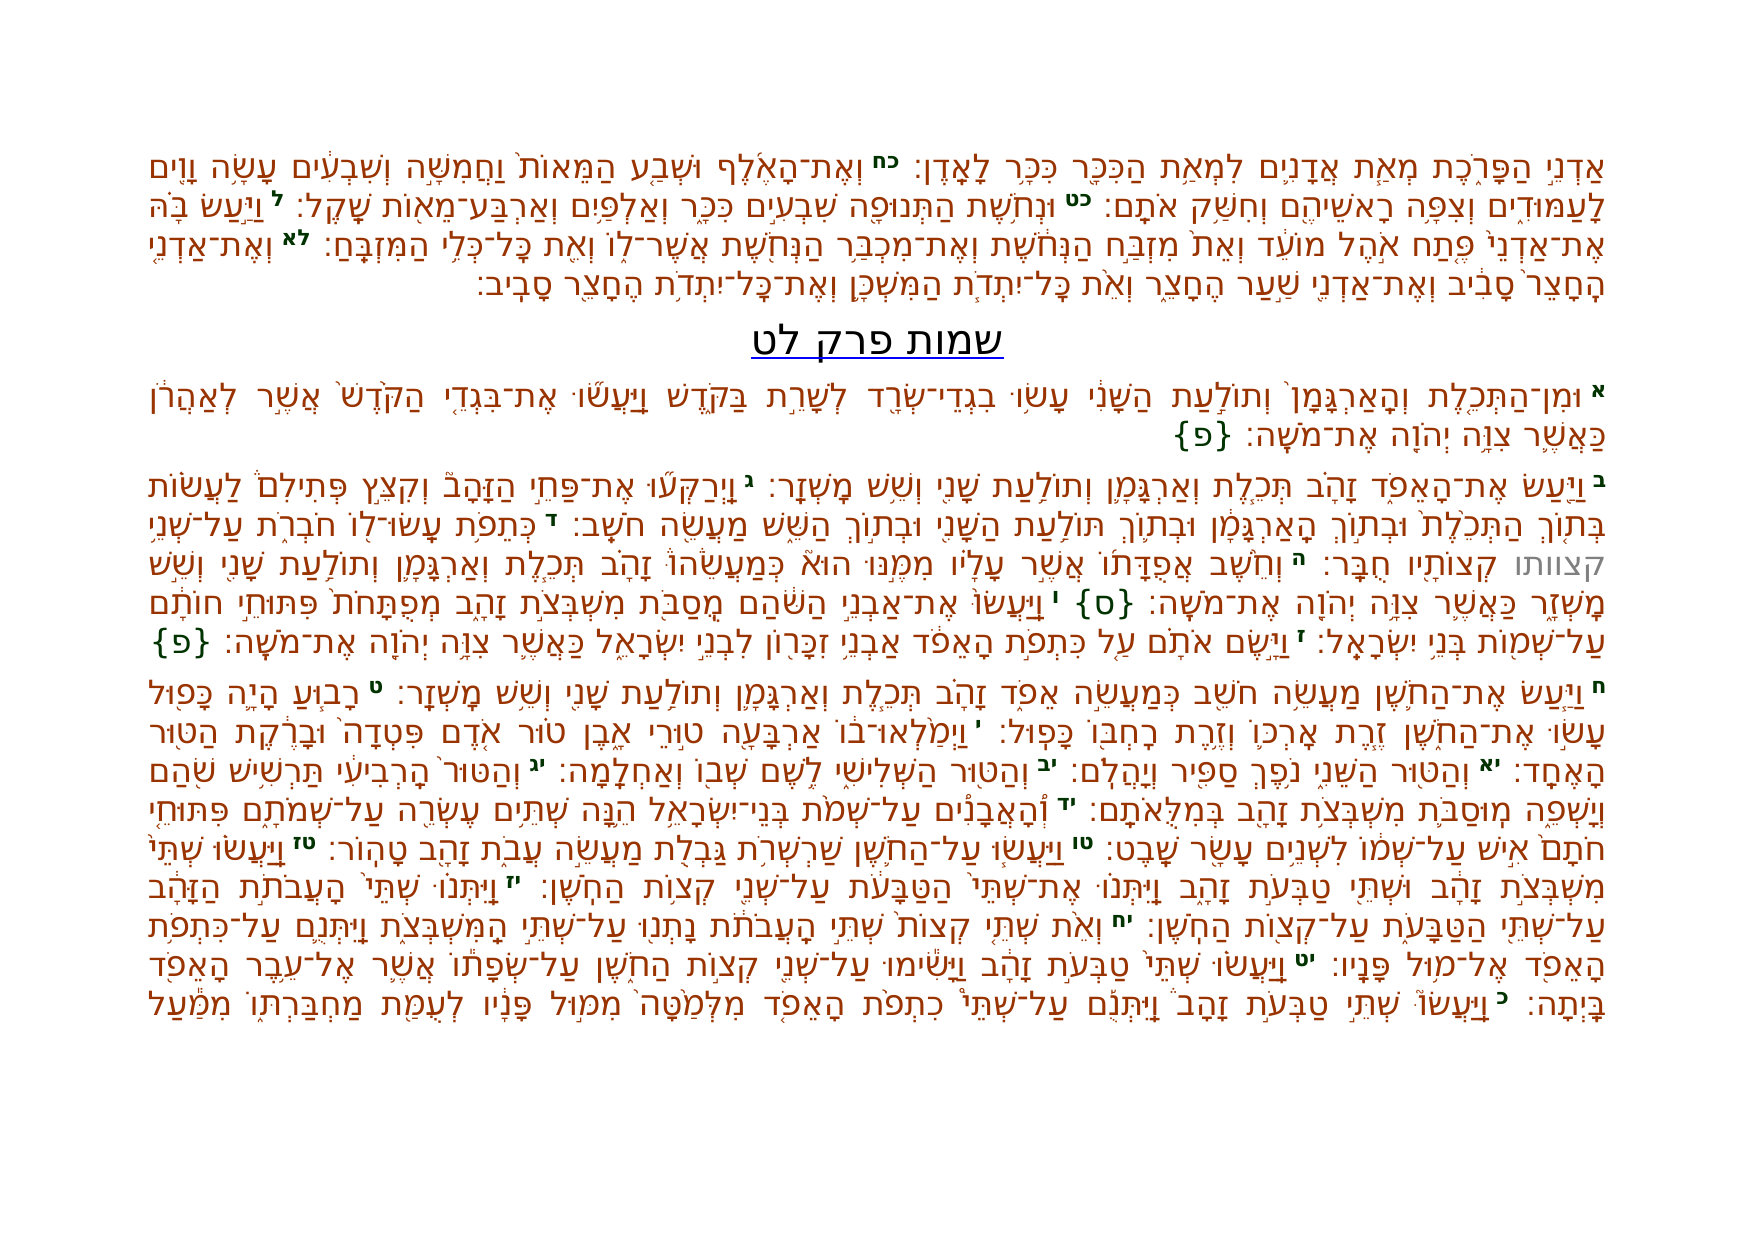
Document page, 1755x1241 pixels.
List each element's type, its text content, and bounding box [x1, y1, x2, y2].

text שמות פרק לט [148, 316, 1606, 364]
text א וּמִן־הַתְּכֵ֤לֶת וְהָֽאַרְגָּמָן֙ וְתוֹלַ֣עַת הַשָּׁנִ֔י עָשׂ֥וּ בִגְדֵי־שְׂרָ֖ד לְשָׁרֵ֣ת בַּקֹּ֑דֶשׁ וַֽיַּעֲשׂ֞וּ אֶת־בִּגְדֵ֤י הַקֹּ֙דֶשׁ֙ אֲשֶׁ֣ר לְאַהֲרֹ֔ן כַּאֲשֶׁ֛ר צִוָּ֥ה יְהֹוָ֖ה אֶת־מֹשֶֽׁה׃ {פ} [148, 377, 1606, 454]
text אַדְנֵ֣י הַפָּרֹ֑כֶת מְאַ֧ת אֲדָנִ֛ים לִמְאַ֥ת הַכִּכָּ֖ר כִּכָּ֥ר לָאָֽדֶן׃ כח וְאֶת־הָאֶ֜לֶף וּשְׁבַ֤ע הַמֵּאוֹת֙ וַחֲמִשָּׁ֣ה וְשִׁבְעִ֔ים עָשָׂ֥ה וָוִ֖ים לָעַמּוּדִ֑ים וְצִפָּ֥ה רָאשֵׁיהֶ֖ם וְחִשַּׁ֥ק אֹתָֽם׃ כט וּנְחֹ֥שֶׁת הַתְּנוּפָ֖ה שִׁבְעִ֣ים כִּכָּ֑ר וְאַלְפַּ֥יִם וְאַרְבַּע־מֵא֖וֹת שָֽׁקֶל׃ ל וַיַּ֣עַשׂ בָּ֗הּ אֶת־אַדְנֵי֙ פֶּ֚תַח אֹ֣הֶל מוֹעֵ֔ד וְאֵת֙ מִזְבַּ֣ח הַנְּחֹ֔שֶׁת וְאֶת־מִכְבַּ֥ר הַנְּחֹ֖שֶׁת אֲשֶׁר־ל֑וֹ וְאֵ֖ת כׇּל־כְּלֵ֥י הַמִּזְבֵּֽחַ׃ לא וְאֶת־אַדְנֵ֤י הֶֽחָצֵר֙ סָבִ֔יב וְאֶת־אַדְנֵ֖י שַׁ֣עַר הֶחָצֵ֑ר וְאֵ֨ת כׇּל־יִתְדֹ֧ת הַמִּשְׁכָּ֛ן וְאֶת־כׇּל־יִתְדֹ֥ת הֶחָצֵ֖ר סָבִֽיב׃ [148, 148, 1606, 303]
text ח וַיַּ֧עַשׂ אֶת־הַחֹ֛שֶׁן מַעֲשֵׂ֥ה חֹשֵׁ֖ב כְּמַעֲשֵׂ֣ה אֵפֹ֑ד זָהָ֗ב תְּכֵ֧לֶת וְאַרְגָּמָ֛ן וְתוֹלַ֥עַת שָׁנִ֖י וְשֵׁ֥שׁ מׇשְׁזָֽר׃ ט רָב֧וּעַ הָיָ֛ה כָּפ֖וּל עָשׂ֣וּ אֶת־הַחֹ֑שֶׁן זֶ֧רֶת אׇרְכּ֛וֹ וְזֶ֥רֶת רׇחְבּ֖וֹ כָּפֽוּל׃ י וַיְמַ֨לְאוּ־ב֔וֹ אַרְבָּעָ֖ה ט֣וּרֵי אָ֑בֶן ט֗וּר אֹ֤דֶם פִּטְדָה֙ וּבָרֶ֔קֶת הַטּ֖וּר הָאֶחָֽד׃ יא וְהַטּ֖וּר הַשֵּׁנִ֑י נֹ֥פֶךְ סַפִּ֖יר וְיָהֲלֹֽם׃ יב וְהַטּ֖וּר הַשְּׁלִישִׁ֑י לֶ֥שֶׁם שְׁב֖וֹ וְאַחְלָֽמָה׃ יג וְהַטּוּר֙ הָֽרְבִיעִ֔י תַּרְשִׁ֥ישׁ שֹׁ֖הַם וְיָשְׁפֵ֑ה מֽוּסַבֹּ֛ת מִשְׁבְּצֹ֥ת זָהָ֖ב בְּמִלֻּאֹתָֽם׃ יד וְ֠הָאֲבָנִ֠ים עַל־שְׁמֹ֨ת בְּנֵי־יִשְׂרָאֵ֥ל הֵ֛נָּה שְׁתֵּ֥ים עֶשְׂרֵ֖ה עַל־שְׁמֹתָ֑ם פִּתּוּחֵ֤י חֹתָם֙ אִ֣ישׁ עַל־שְׁמ֔וֹ לִשְׁנֵ֥ים עָשָׂ֖ר שָֽׁבֶט׃ טו וַיַּעֲשׂ֧וּ עַל־הַחֹ֛שֶׁן שַׁרְשְׁרֹ֥ת גַּבְלֻ֖ת מַעֲשֵׂ֣ה עֲבֹ֑ת זָהָ֖ב טָהֽוֹר׃ טז וַֽיַּעֲשׂ֗וּ שְׁתֵּי֙ מִשְׁבְּצֹ֣ת זָהָ֔ב וּשְׁתֵּ֖י טַבְּעֹ֣ת זָהָ֑ב וַֽיִּתְּנ֗וּ אֶת־שְׁתֵּי֙ הַטַּבָּעֹ֔ת עַל־שְׁנֵ֖י קְצ֥וֹת הַחֹֽשֶׁן׃ יז וַֽיִּתְּנ֗וּ שְׁתֵּי֙ הָעֲבֹתֹ֣ת הַזָּהָ֔ב עַל־שְׁתֵּ֖י הַטַּבָּעֹ֑ת עַל־קְצ֖וֹת הַחֹֽשֶׁן׃ יח וְאֵ֨ת שְׁתֵּ֤י קְצוֹת֙ שְׁתֵּ֣י הָֽעֲבֹתֹ֔ת נָתְנ֖וּ עַל־שְׁתֵּ֣י הַֽמִּשְׁבְּצֹ֑ת וַֽיִּתְּנֻ֛ם עַל־כִּתְפֹ֥ת הָאֵפֹ֖ד אֶל־מ֥וּל פָּנָֽיו׃ יט וַֽיַּעֲשׂ֗וּ שְׁתֵּי֙ טַבְּעֹ֣ת זָהָ֔ב וַיָּשִׂ֕ימוּ עַל־שְׁנֵ֖י קְצ֣וֹת הַחֹ֑שֶׁן עַל־שְׂפָת֕וֹ אֲשֶׁ֛ר אֶל־עֵ֥בֶר הָאֵפֹ֖ד בָּֽיְתָה׃ כ וַֽיַּעֲשׂוּ֮ שְׁתֵּ֣י טַבְּעֹ֣ת זָהָב֒ וַֽיִּתְּנֻ֡ם עַל־שְׁתֵּי֩ כִתְפֹ֨ת הָאֵפֹ֤ד מִלְּמַ֙טָּה֙ מִמּ֣וּל פָּנָ֔יו לְעֻמַּ֖ת מַחְבַּרְתּ֑וֹ מִמַּ֕עַל [148, 674, 1606, 1023]
text ב וַיַּ֖עַשׂ אֶת־הָאֵפֹ֑ד זָהָ֗ב תְּכֵ֧לֶת וְאַרְגָּמָ֛ן וְתוֹלַ֥עַת שָׁנִ֖י וְשֵׁ֥שׁ מׇשְׁזָֽר׃ ג וַֽיְרַקְּע֞וּ אֶת־פַּחֵ֣י הַזָּהָב֮ וְקִצֵּ֣ץ פְּתִילִם֒ לַעֲשׂ֗וֹת בְּת֤וֹךְ הַתְּכֵ֙לֶת֙ וּבְת֣וֹךְ הָֽאַרְגָּמָ֔ן וּבְת֛וֹךְ תּוֹלַ֥עַת הַשָּׁנִ֖י וּבְת֣וֹךְ הַשֵּׁ֑שׁ מַעֲשֵׂ֖ה חֹשֵֽׁב׃ ד כְּתֵפֹ֥ת עָֽשׂוּ־ל֖וֹ חֹבְרֹ֑ת עַל־שְׁנֵ֥י קצוותו קְצוֹתָ֖יו חֻבָּֽר׃ ה וְחֵ֨שֶׁב אֲפֻדָּת֜וֹ אֲשֶׁ֣ר עָלָ֗יו מִמֶּ֣נּוּ הוּא֮ כְּמַעֲשֵׂ֒הוּ֒ זָהָ֗ב תְּכֵ֧לֶת וְאַרְגָּמָ֛ן וְתוֹלַ֥עַת שָׁנִ֖י וְשֵׁ֣שׁ מׇשְׁזָ֑ר כַּאֲשֶׁ֛ר צִוָּ֥ה יְהֹוָ֖ה אֶת־מֹשֶֽׁה׃ {ס} ו וַֽיַּעֲשׂוּ֙ אֶת־אַבְנֵ֣י הַשֹּׁ֔הַם מֻֽסַבֹּ֖ת מִשְׁבְּצֹ֣ת זָהָ֑ב מְפֻתָּחֹת֙ פִּתּוּחֵ֣י חוֹתָ֔ם עַל־שְׁמ֖וֹת בְּנֵ֥י יִשְׂרָאֵֽל׃ ז וַיָּ֣שֶׂם אֹתָ֗ם עַ֚ל כִּתְפֹ֣ת הָאֵפֹ֔ד אַבְנֵ֥י זִכָּר֖וֹן לִבְנֵ֣י יִשְׂרָאֵ֑ל כַּאֲשֶׁ֛ר צִוָּ֥ה יְהֹוָ֖ה אֶת־מֹשֶֽׁה׃ {פ} [148, 467, 1606, 661]
